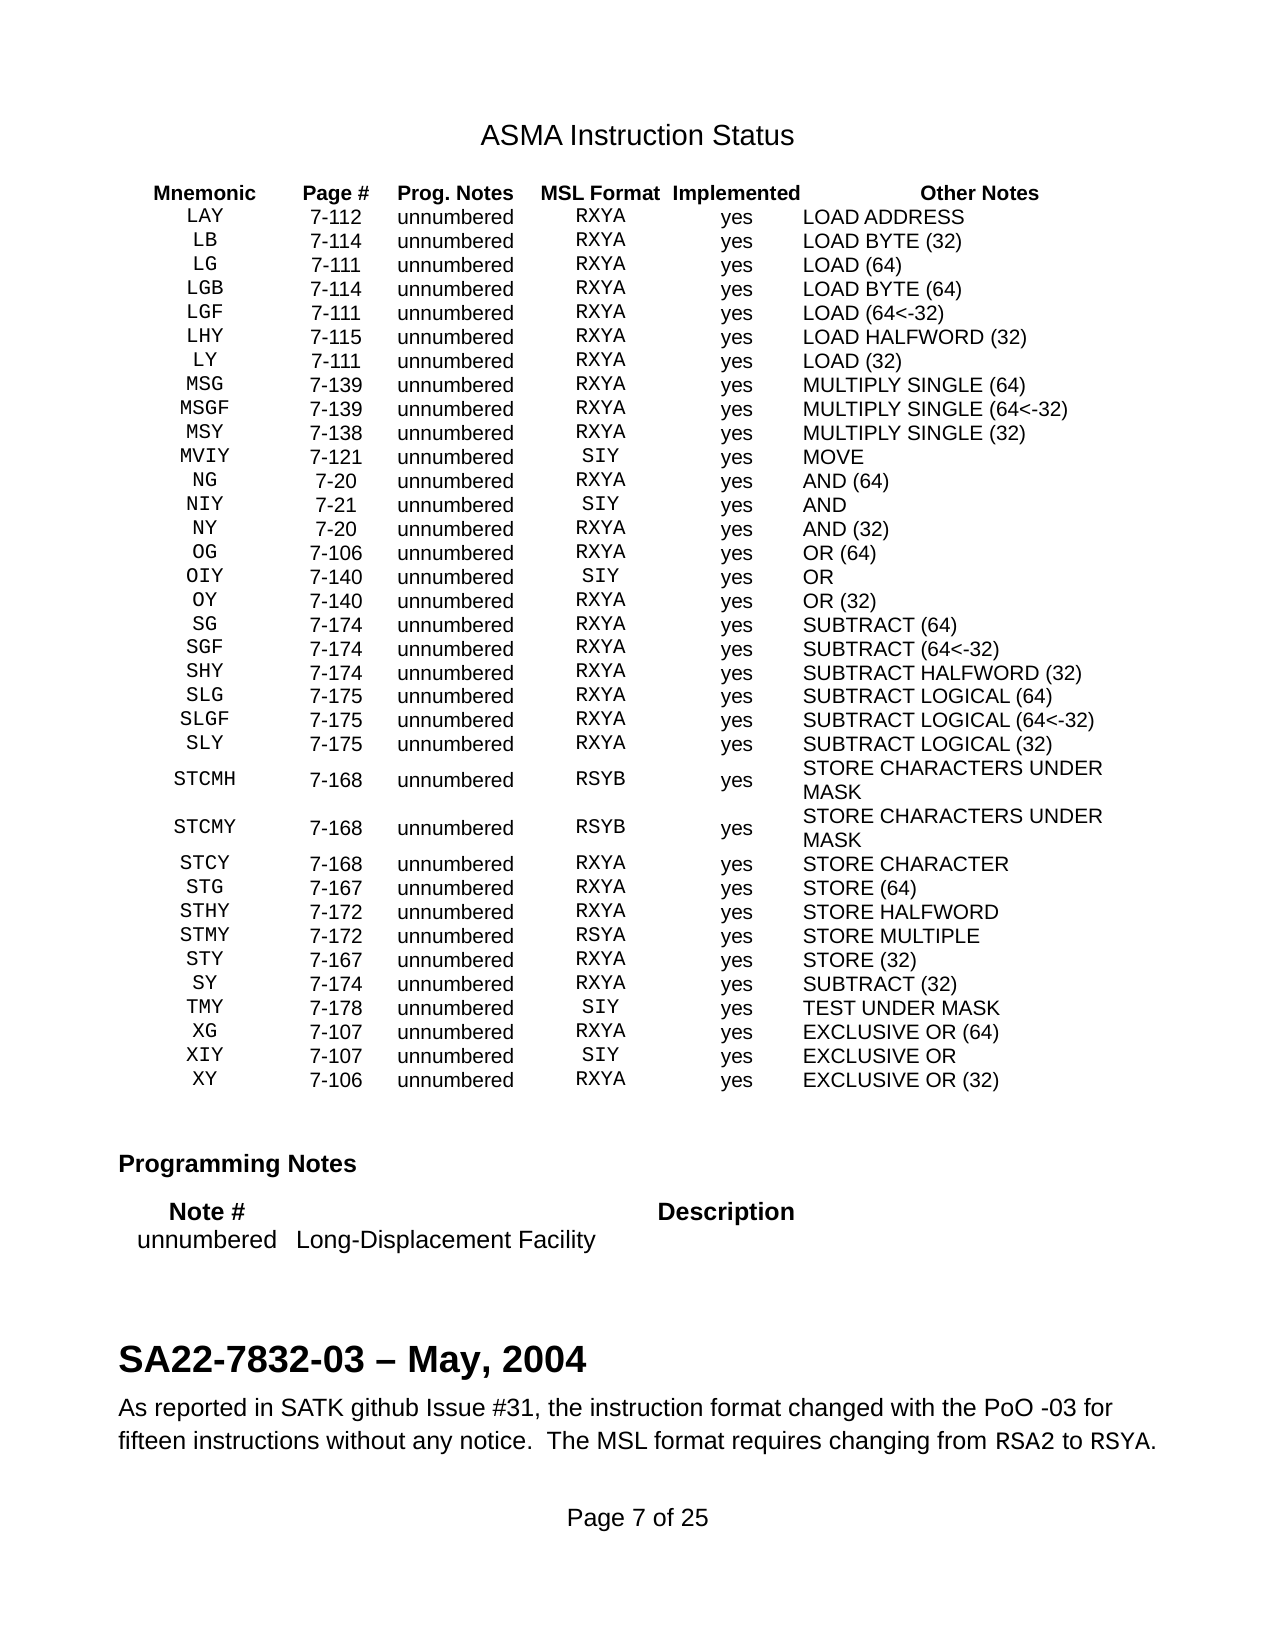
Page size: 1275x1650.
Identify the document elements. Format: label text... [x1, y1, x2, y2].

table_cell unnumbered [381, 613, 530, 636]
table_cell RXYA [530, 229, 671, 253]
table_cell 7-172 [291, 924, 381, 948]
table_cell RSYA [530, 924, 671, 948]
table_cell LG [118, 253, 291, 277]
subtitle SA22-7832-03 – May, 2004 [118, 1337, 1157, 1380]
table_cell MSY [118, 421, 291, 445]
table_cell SIY [530, 996, 671, 1020]
table_cell SUBTRACT (64<-32) [803, 636, 1157, 660]
table_cell RSYB [530, 804, 671, 852]
table_header Description [296, 1197, 1157, 1225]
table_cell unnumbered [381, 349, 530, 373]
table_cell RXYA [530, 852, 671, 876]
table_cell 7-175 [291, 684, 381, 708]
table_cell unnumbered [381, 732, 530, 756]
table_cell yes [671, 277, 803, 301]
table_cell SUBTRACT LOGICAL (64) [803, 684, 1157, 708]
table_cell yes [671, 205, 803, 229]
table_cell 7-20 [291, 469, 381, 493]
table_cell yes [671, 589, 803, 612]
table_cell unnumbered [381, 948, 530, 972]
table_cell SGF [118, 636, 291, 660]
table_cell RXYA [530, 517, 671, 541]
table_cell 7-139 [291, 373, 381, 397]
table_cell 7-168 [291, 852, 381, 876]
table_cell RXYA [530, 636, 671, 660]
table_cell LOAD (64) [803, 253, 1157, 277]
table_cell yes [671, 397, 803, 421]
table_cell unnumbered [381, 493, 530, 517]
table_cell STCMH [118, 756, 291, 804]
table_cell 7-174 [291, 660, 381, 684]
table_cell 7-111 [291, 301, 381, 325]
table_cell SUBTRACT HALFWORD (32) [803, 660, 1157, 684]
table_cell 7-175 [291, 732, 381, 756]
table_cell 7-114 [291, 277, 381, 301]
table_cell STCMY [118, 804, 291, 852]
table_header Prog. Notes [381, 181, 530, 205]
table_cell STORE CHARACTER [803, 852, 1157, 876]
table_cell yes [671, 493, 803, 517]
table_cell 7-174 [291, 636, 381, 660]
table_cell yes [671, 373, 803, 397]
table_cell unnumbered [118, 1225, 296, 1254]
table_cell unnumbered [381, 756, 530, 804]
table_cell XG [118, 1020, 291, 1044]
table_cell yes [671, 924, 803, 948]
table_cell MOVE [803, 445, 1157, 469]
table_cell unnumbered [381, 804, 530, 852]
table_cell RXYA [530, 613, 671, 636]
table_cell STMY [118, 924, 291, 948]
table_cell RXYA [530, 325, 671, 349]
table_cell TEST UNDER MASK [803, 996, 1157, 1020]
table_cell yes [671, 636, 803, 660]
table_cell STORE CHARACTERS UNDER MASK [803, 756, 1157, 804]
table_cell unnumbered [381, 852, 530, 876]
table_cell unnumbered [381, 445, 530, 469]
table_cell RXYA [530, 421, 671, 445]
table_header Implemented [671, 181, 803, 205]
table_cell MSG [118, 373, 291, 397]
table_cell AND [803, 493, 1157, 517]
table_cell yes [671, 1068, 803, 1092]
text As reported in SATK github Issue #31, the instruction format changed with the PoO -03 for fifteen instructions without any notice. The MSL format requires changing from RSA2 to RSYA. [118, 1393, 1157, 1457]
table_cell SIY [530, 445, 671, 469]
table_cell AND (64) [803, 469, 1157, 493]
table_cell 7-106 [291, 541, 381, 564]
table_cell MSGF [118, 397, 291, 421]
table_cell unnumbered [381, 684, 530, 708]
table_cell EXCLUSIVE OR (64) [803, 1020, 1157, 1044]
table_cell yes [671, 517, 803, 541]
table_cell RXYA [530, 541, 671, 564]
table_cell LOAD ADDRESS [803, 205, 1157, 229]
table_cell STORE (32) [803, 948, 1157, 972]
table_cell 7-121 [291, 445, 381, 469]
table_cell yes [671, 1020, 803, 1044]
table_cell 7-174 [291, 613, 381, 636]
table_cell unnumbered [381, 1020, 530, 1044]
table_cell OG [118, 541, 291, 564]
table_cell 7-138 [291, 421, 381, 445]
table_cell 7-112 [291, 205, 381, 229]
table_cell 7-167 [291, 876, 381, 900]
table_cell unnumbered [381, 277, 530, 301]
table_cell 7-168 [291, 756, 381, 804]
table_cell SG [118, 613, 291, 636]
table_cell yes [671, 660, 803, 684]
table_cell STORE HALFWORD [803, 900, 1157, 924]
table_cell XY [118, 1068, 291, 1092]
table_cell unnumbered [381, 1044, 530, 1068]
table_header Other Notes [803, 181, 1157, 205]
table_cell 7-178 [291, 996, 381, 1020]
table_cell yes [671, 349, 803, 373]
table_cell Long-Displacement Facility [296, 1225, 1157, 1254]
table_cell LOAD (64<-32) [803, 301, 1157, 325]
table_header Note # [118, 1197, 296, 1225]
table_cell RXYA [530, 301, 671, 325]
table_cell RXYA [530, 708, 671, 732]
table_cell RXYA [530, 948, 671, 972]
table_cell LGF [118, 301, 291, 325]
table_cell yes [671, 565, 803, 588]
table_cell unnumbered [381, 924, 530, 948]
table_cell yes [671, 325, 803, 349]
table_cell yes [671, 421, 803, 445]
table_cell OR [803, 565, 1157, 588]
table_cell RXYA [530, 732, 671, 756]
table_cell OR (64) [803, 541, 1157, 564]
table_cell unnumbered [381, 373, 530, 397]
table_cell OIY [118, 565, 291, 588]
table_cell yes [671, 996, 803, 1020]
table_cell LOAD BYTE (32) [803, 229, 1157, 253]
table_cell RXYA [530, 277, 671, 301]
table_cell yes [671, 756, 803, 804]
table_cell yes [671, 541, 803, 564]
table_cell unnumbered [381, 1068, 530, 1092]
table_cell SIY [530, 1044, 671, 1068]
table_cell unnumbered [381, 301, 530, 325]
table_cell SIY [530, 565, 671, 588]
table_cell RXYA [530, 589, 671, 612]
table_cell yes [671, 613, 803, 636]
table_cell RXYA [530, 349, 671, 373]
table_cell yes [671, 301, 803, 325]
table_cell RXYA [530, 253, 671, 277]
table_cell LY [118, 349, 291, 373]
table_cell RXYA [530, 876, 671, 900]
table_cell SUBTRACT (32) [803, 972, 1157, 996]
table_cell STG [118, 876, 291, 900]
text Programming Notes [118, 1149, 1157, 1178]
table_cell STORE (64) [803, 876, 1157, 900]
table_cell 7-111 [291, 253, 381, 277]
table_cell NY [118, 517, 291, 541]
table_cell 7-140 [291, 565, 381, 588]
table_cell LOAD BYTE (64) [803, 277, 1157, 301]
table_cell STORE CHARACTERS UNDER MASK [803, 804, 1157, 852]
table_cell SUBTRACT (64) [803, 613, 1157, 636]
table_cell RXYA [530, 684, 671, 708]
table_cell unnumbered [381, 517, 530, 541]
table_cell 7-115 [291, 325, 381, 349]
table_cell 7-107 [291, 1044, 381, 1068]
table_cell EXCLUSIVE OR [803, 1044, 1157, 1068]
table_cell unnumbered [381, 541, 530, 564]
table_cell unnumbered [381, 972, 530, 996]
table_cell RXYA [530, 469, 671, 493]
table_cell LGB [118, 277, 291, 301]
table_cell RXYA [530, 972, 671, 996]
table_cell TMY [118, 996, 291, 1020]
table_cell SUBTRACT LOGICAL (32) [803, 732, 1157, 756]
table_cell SUBTRACT LOGICAL (64<-32) [803, 708, 1157, 732]
table_cell yes [671, 445, 803, 469]
table_cell RXYA [530, 397, 671, 421]
table_cell 7-111 [291, 349, 381, 373]
table_header Mnemonic [118, 181, 291, 205]
table_cell LB [118, 229, 291, 253]
table_cell 7-107 [291, 1020, 381, 1044]
table_cell yes [671, 708, 803, 732]
table_cell SLG [118, 684, 291, 708]
table_cell RXYA [530, 1068, 671, 1092]
table_cell OY [118, 589, 291, 612]
table_cell 7-172 [291, 900, 381, 924]
table_cell LHY [118, 325, 291, 349]
table_cell STY [118, 948, 291, 972]
table_cell RXYA [530, 660, 671, 684]
table_cell unnumbered [381, 660, 530, 684]
table_cell yes [671, 253, 803, 277]
table_cell yes [671, 972, 803, 996]
table_cell 7-174 [291, 972, 381, 996]
table_cell yes [671, 876, 803, 900]
table_cell unnumbered [381, 469, 530, 493]
table_cell unnumbered [381, 421, 530, 445]
table_cell RXYA [530, 1020, 671, 1044]
table_cell OR (32) [803, 589, 1157, 612]
table_cell 7-167 [291, 948, 381, 972]
table_header Page # [291, 181, 381, 205]
table_cell unnumbered [381, 397, 530, 421]
table_cell STORE MULTIPLE [803, 924, 1157, 948]
table_cell yes [671, 852, 803, 876]
table_cell NG [118, 469, 291, 493]
table_cell MULTIPLY SINGLE (64) [803, 373, 1157, 397]
table_cell MVIY [118, 445, 291, 469]
table_cell LOAD (32) [803, 349, 1157, 373]
table_cell SY [118, 972, 291, 996]
table_cell RXYA [530, 373, 671, 397]
table_cell STHY [118, 900, 291, 924]
table_cell 7-20 [291, 517, 381, 541]
table_cell 7-168 [291, 804, 381, 852]
table_cell unnumbered [381, 996, 530, 1020]
table_cell XIY [118, 1044, 291, 1068]
table_cell yes [671, 229, 803, 253]
table_cell unnumbered [381, 565, 530, 588]
table_cell AND (32) [803, 517, 1157, 541]
table_cell MULTIPLY SINGLE (32) [803, 421, 1157, 445]
table_cell EXCLUSIVE OR (32) [803, 1068, 1157, 1092]
table_cell SHY [118, 660, 291, 684]
table_cell NIY [118, 493, 291, 517]
table_cell STCY [118, 852, 291, 876]
table_header MSL Format [530, 181, 671, 205]
table_cell unnumbered [381, 708, 530, 732]
table_cell yes [671, 1044, 803, 1068]
table_cell SLGF [118, 708, 291, 732]
table_cell MULTIPLY SINGLE (64<-32) [803, 397, 1157, 421]
table_cell unnumbered [381, 253, 530, 277]
table_cell SLY [118, 732, 291, 756]
table_cell unnumbered [381, 876, 530, 900]
table_cell RXYA [530, 900, 671, 924]
table_cell unnumbered [381, 900, 530, 924]
table_cell yes [671, 732, 803, 756]
table_cell 7-106 [291, 1068, 381, 1092]
table_cell SIY [530, 493, 671, 517]
table_cell 7-21 [291, 493, 381, 517]
table_cell unnumbered [381, 229, 530, 253]
table_cell RSYB [530, 756, 671, 804]
table_cell yes [671, 900, 803, 924]
table_cell unnumbered [381, 636, 530, 660]
table_cell 7-139 [291, 397, 381, 421]
table_cell LAY [118, 205, 291, 229]
table_cell 7-140 [291, 589, 381, 612]
table_cell LOAD HALFWORD (32) [803, 325, 1157, 349]
table_cell unnumbered [381, 325, 530, 349]
table_cell unnumbered [381, 205, 530, 229]
table_cell RXYA [530, 205, 671, 229]
table_cell yes [671, 469, 803, 493]
table_cell yes [671, 684, 803, 708]
table_cell 7-175 [291, 708, 381, 732]
table_cell yes [671, 948, 803, 972]
table_cell 7-114 [291, 229, 381, 253]
table_cell unnumbered [381, 589, 530, 612]
table_cell yes [671, 804, 803, 852]
